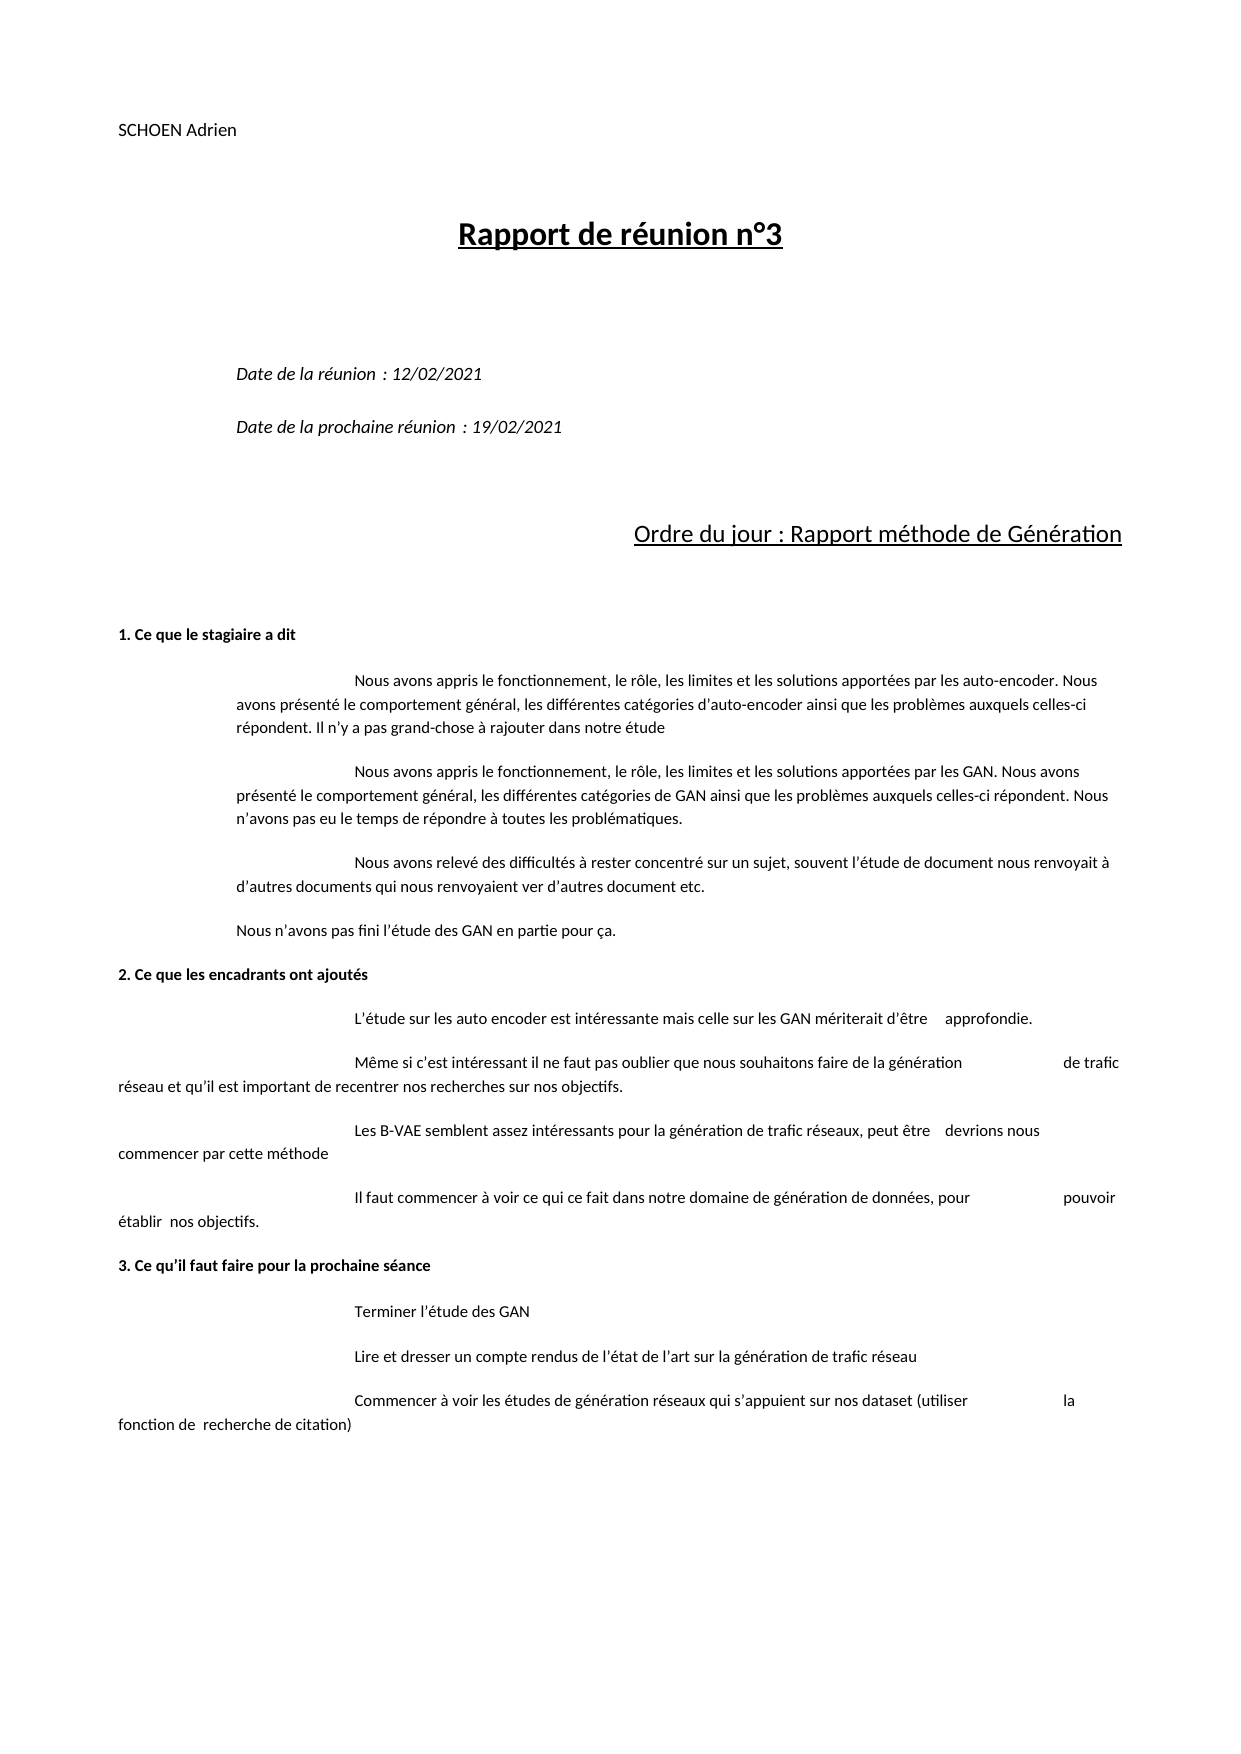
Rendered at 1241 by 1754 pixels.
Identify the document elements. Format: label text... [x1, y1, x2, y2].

text Nous n’avons pas fini l’étude des GAN en partie pour ça. [236, 920, 1122, 940]
text Les B-VAE semblent assez intéressants pour la génération de trafic réseaux, peut être devrions nous commencer par cette méthode [118, 1120, 1122, 1164]
text L’étude sur les auto encoder est intéressante mais celle sur les GAN mériterait d’être approfondie. [118, 1008, 1122, 1029]
text Terminer l’étude des GAN [118, 1299, 1122, 1322]
text 2. Ce que les encadrants ont ajoutés [118, 964, 1122, 984]
text Nous avons appris le fonctionnement, le rôle, les limites et les solutions apportées par les GAN. Nous avons présenté le comportement général, les différentes catégories de GAN ainsi que les problèmes auxquels celles-ci répondent. Nous n’avons pas eu le temps de répondre à toutes les problématiques. [236, 762, 1122, 829]
text Ordre du jour : Rapport méthode de Génération [118, 518, 1122, 549]
text 1. Ce que le stagiaire a dit [118, 624, 1122, 644]
text Commencer à voir les études de génération réseaux qui s’appuient sur nos dataset (utiliser la fonction de recherche de citation) [118, 1391, 1122, 1434]
text Date de la réunion : 12/02/2021 [118, 348, 1122, 388]
text Nous avons relevé des difficultés à rester concentré sur un sujet, souvent l’étude de document nous renvoyait à d’autres documents qui nous renvoyaient ver d’autres document etc. [236, 853, 1122, 896]
text Même si c’est intéressant il ne faut pas oublier que nous souhaitons faire de la génération de trafic réseau et qu’il est important de recentrer nos recherches sur nos objectifs. [118, 1053, 1122, 1096]
text Il faut commencer à voir ce qui ce fait dans notre domaine de génération de données, pour pouvoir établir nos objectifs. [118, 1188, 1122, 1231]
text Nous avons appris le fonctionnement, le rôle, les limites et les solutions apportées par les auto-encoder. Nous avons présenté le comportement général, les différentes catégories d’auto-encoder ainsi que les problèmes auxquels celles-ci répondent. Il n’y a pas grand-chose à rajouter dans notre étude [236, 668, 1122, 738]
text Rapport de réunion n°3 [118, 212, 1122, 253]
text Lire et dresser un compte rendus de l’état de l’art sur la génération de trafic réseau [118, 1346, 1122, 1367]
text SCHOEN Adrien [118, 118, 1122, 141]
text Date de la prochaine réunion : 19/02/2021 [118, 415, 1122, 438]
text 3. Ce qu’il faut faire pour la prochaine séance [118, 1255, 1122, 1275]
